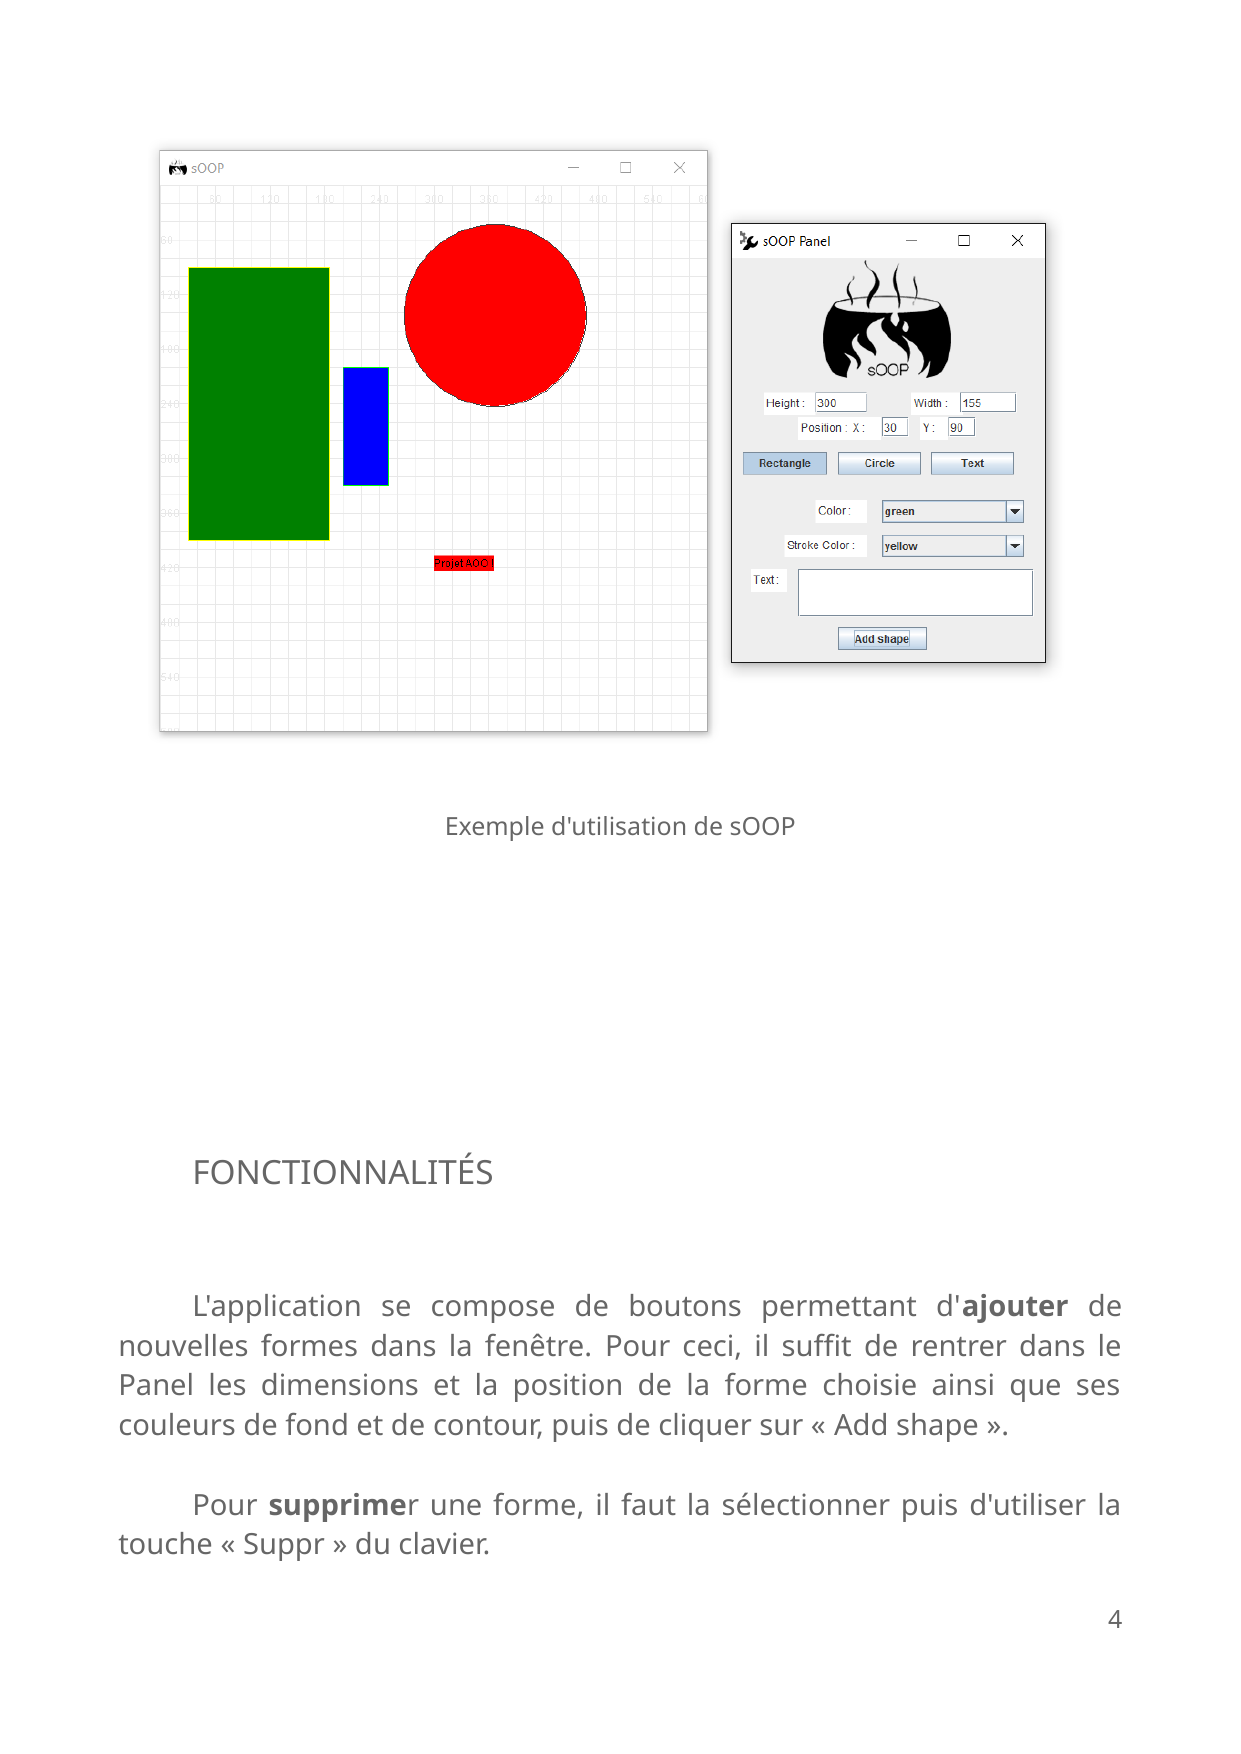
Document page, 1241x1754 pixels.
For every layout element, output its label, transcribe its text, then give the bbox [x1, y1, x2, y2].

text Pour supprimer une forme, il faut la sélectionner puis d'utiliser la touche « Suppr » du clavier. [118, 1484, 1122, 1563]
picture [118, 118, 1123, 769]
text Exemple d'utilisation de sOOP [118, 808, 1122, 843]
text L'application se compose de boutons permettant d'ajouter de nouvelles formes dans la fenêtre. Pour ceci, il suffit de rentrer dans le Panel les dimensions et la position de la forme choisie ainsi que ses couleurs de fond et de contour, puis de cliquer sur « Add shape ». [118, 1285, 1122, 1444]
text FONCTIONNALITÉS [118, 1149, 1122, 1194]
